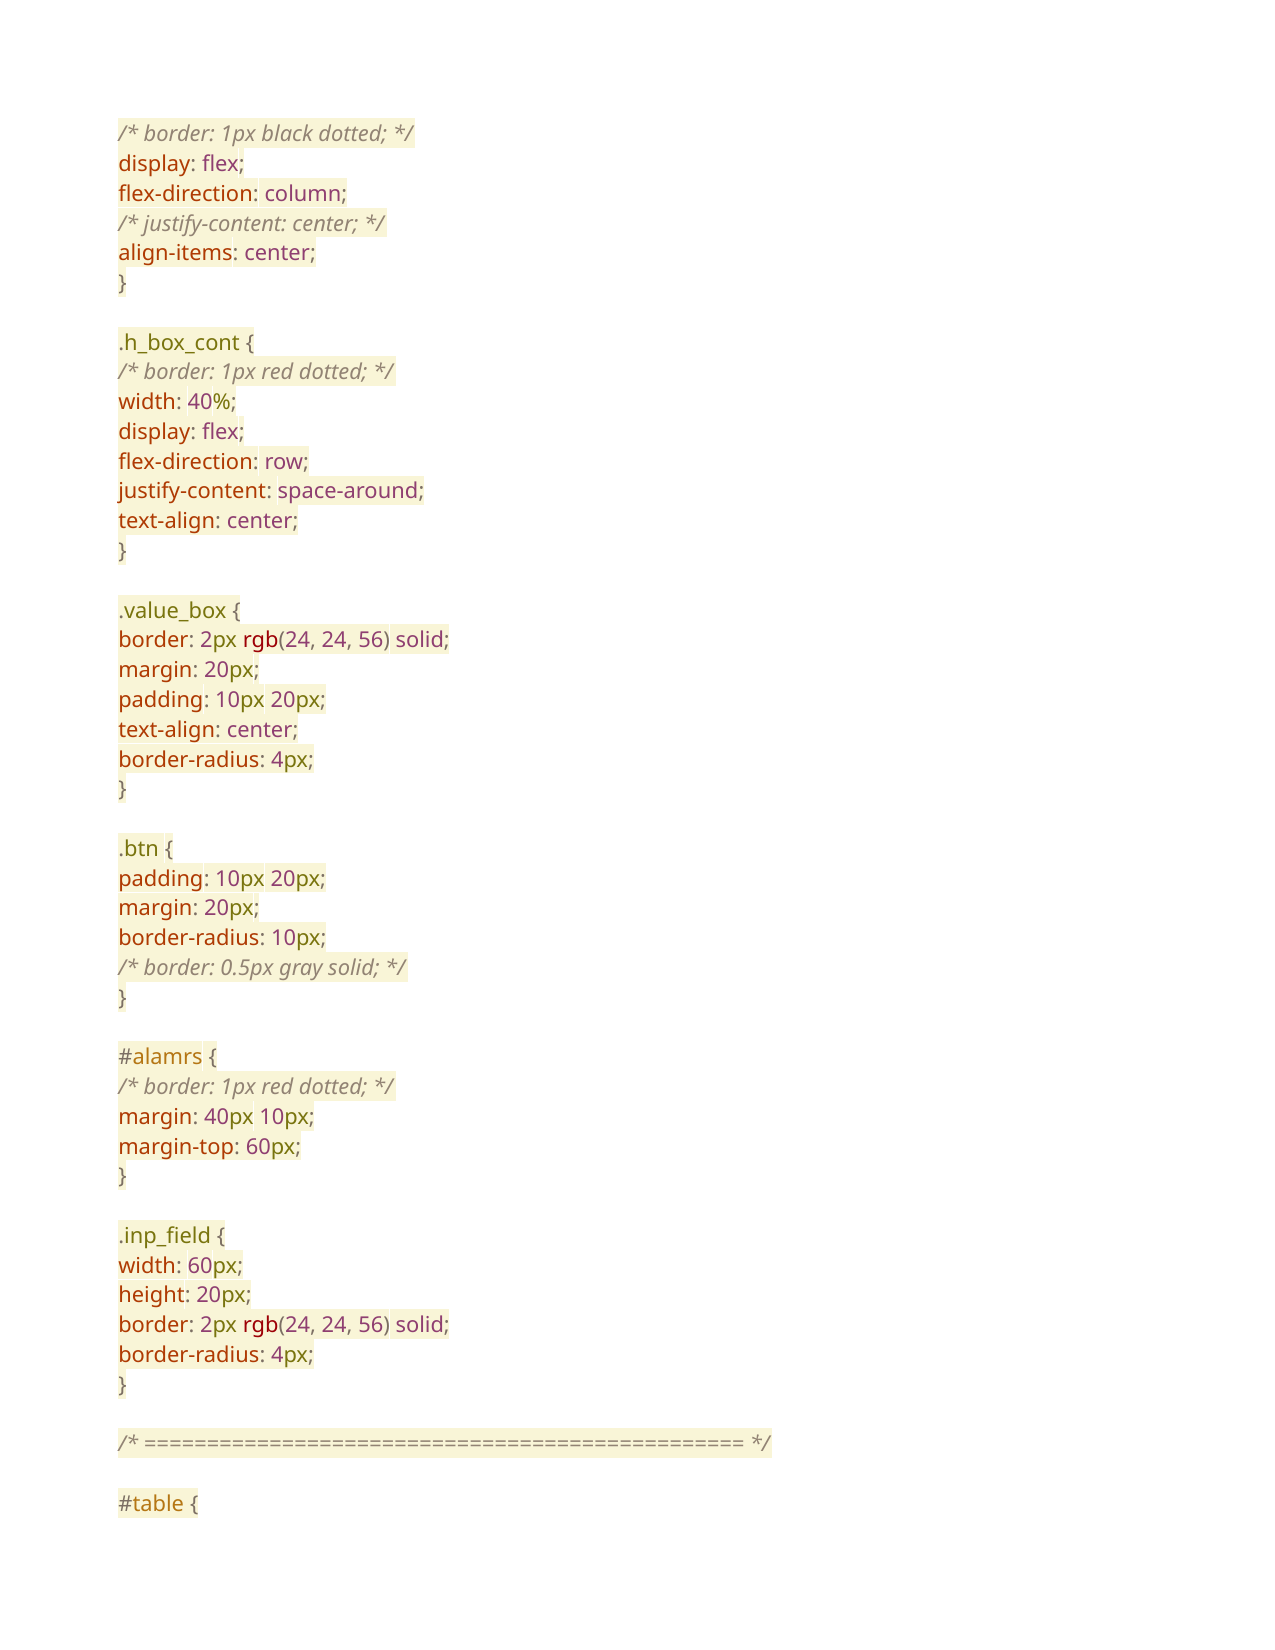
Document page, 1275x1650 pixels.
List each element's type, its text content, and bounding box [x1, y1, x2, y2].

text flex-direction: row; [118, 446, 1157, 476]
text border: 2px rgb(24, 24, 56) solid; [118, 624, 1157, 654]
text } [118, 773, 1157, 803]
text /* ================================================ */ [118, 1428, 1157, 1458]
text /* border: 0.5px gray solid; */ [118, 952, 1157, 982]
text width: 40%; [118, 386, 1157, 416]
text padding: 10px 20px; [118, 863, 1157, 892]
text .value_box { [118, 594, 1157, 624]
text } [118, 267, 1157, 297]
text .inp_field { [118, 1220, 1157, 1250]
text height: 20px; [118, 1279, 1157, 1309]
text align-items: center; [118, 237, 1157, 267]
text .h_box_cont { [118, 327, 1157, 356]
text border-radius: 10px; [118, 922, 1157, 952]
text .btn { [118, 833, 1157, 863]
text #table { [118, 1488, 1157, 1518]
text margin: 20px; [118, 892, 1157, 922]
text } [118, 1160, 1157, 1190]
text /* border: 1px red dotted; */ [118, 1071, 1157, 1101]
text border: 2px rgb(24, 24, 56) solid; [118, 1309, 1157, 1339]
text width: 60px; [118, 1250, 1157, 1279]
text display: flex; [118, 148, 1157, 178]
text margin-top: 60px; [118, 1131, 1157, 1160]
text padding: 10px 20px; [118, 684, 1157, 714]
text } [118, 982, 1157, 1012]
text flex-direction: column; [118, 178, 1157, 207]
text border-radius: 4px; [118, 1339, 1157, 1369]
text /* border: 1px red dotted; */ [118, 356, 1157, 386]
text margin: 20px; [118, 654, 1157, 684]
text border-radius: 4px; [118, 743, 1157, 773]
text text-align: center; [118, 714, 1157, 743]
text } [118, 535, 1157, 565]
text /* border: 1px black dotted; */ [118, 118, 1157, 148]
text /* justify-content: center; */ [118, 207, 1157, 237]
text text-align: center; [118, 505, 1157, 535]
text margin: 40px 10px; [118, 1101, 1157, 1131]
text justify-content: space-around; [118, 476, 1157, 505]
text #alamrs { [118, 1041, 1157, 1071]
text } [118, 1369, 1157, 1399]
text display: flex; [118, 416, 1157, 446]
